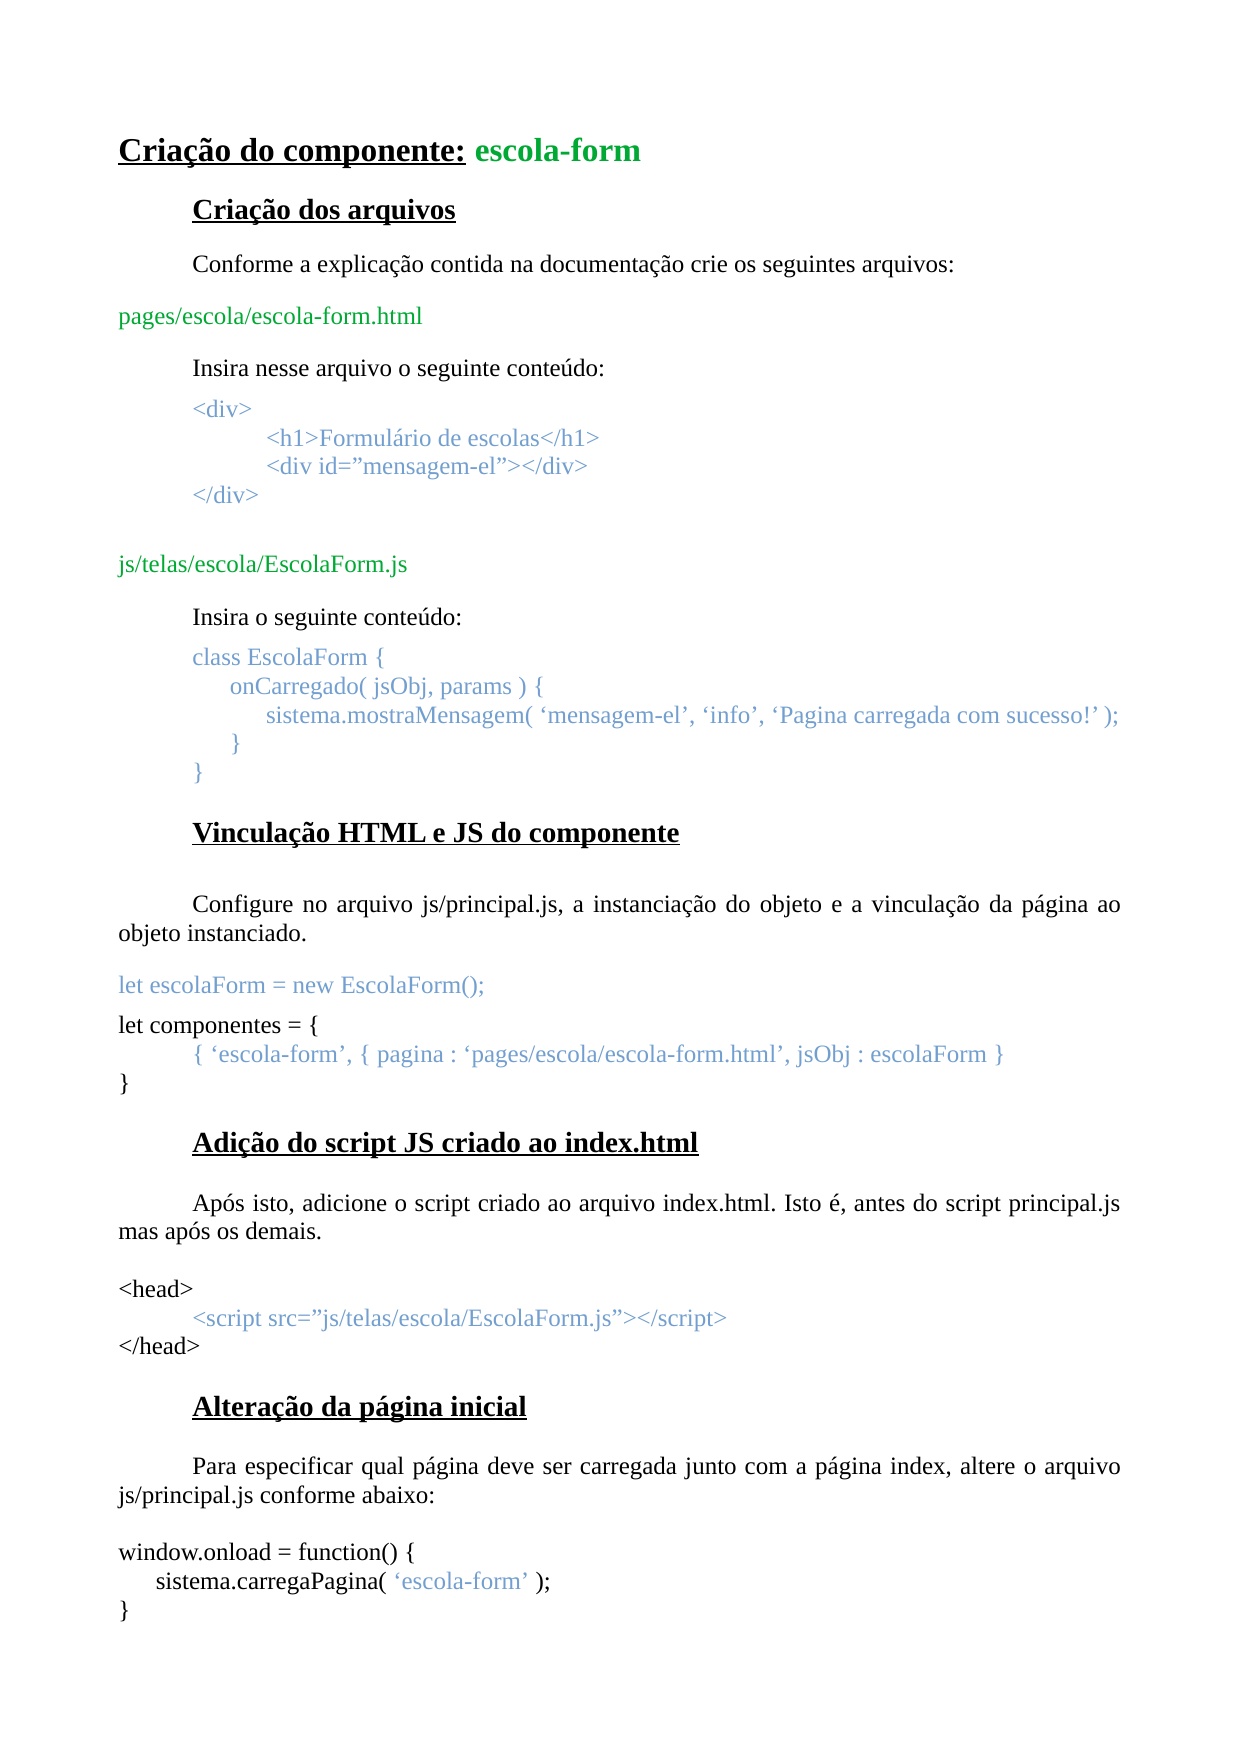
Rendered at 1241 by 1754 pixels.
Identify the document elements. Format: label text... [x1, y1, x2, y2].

text Configure no arquivo js/principal.js, a instanciação do objeto e a vinculação da página ao objeto instanciado. [118, 889, 1122, 946]
text onCarregado( jsObj, params ) { [192, 671, 1122, 700]
text Para especificar qual página deve ser carregada junto com a página index, altere o arquivo js/principal.js conforme abaixo: [118, 1451, 1122, 1509]
text <h1>Formulário de escolas</h1> [192, 423, 1122, 451]
text } [192, 757, 1122, 786]
text Vinculação HTML e JS do componente [192, 815, 1122, 848]
text Conforme a explicação contida na documentação crie os seguintes arquivos: [118, 249, 1122, 278]
text window.onload = function() { [118, 1537, 1122, 1566]
text let componentes = { [118, 1010, 1122, 1039]
text </head> [118, 1331, 1122, 1360]
text { ‘escola-form’, { pagina : ‘pages/escola/escola-form.html’, jsObj : escolaForm } [118, 1039, 1122, 1068]
text class EscolaForm { [192, 642, 1122, 671]
text <head> [118, 1274, 1122, 1303]
text <script src=”js/telas/escola/EscolaForm.js”></script> [118, 1303, 1122, 1331]
text js/telas/escola/EscolaForm.js [118, 549, 1122, 578]
text Adição do script JS criado ao index.html [118, 1125, 1122, 1159]
text Insira o seguinte conteúdo: [118, 602, 1122, 631]
text Alteração da página inicial [118, 1389, 1122, 1422]
text <div> [192, 394, 1122, 423]
text sistema.carregaPagina( ‘escola-form’ ); [118, 1566, 1122, 1595]
text <div id=”mensagem-el”></div> [192, 451, 1122, 480]
text </div> [192, 480, 1122, 509]
text let escolaForm = new EscolaForm(); [118, 970, 1122, 999]
text } [192, 728, 1122, 757]
text sistema.mostraMensagem( ‘mensagem-el’, ‘info’, ‘Pagina carregada com sucesso!’ ); [192, 700, 1122, 728]
text Após isto, adicione o script criado ao arquivo index.html. Isto é, antes do script principal.js mas após os demais. [118, 1188, 1122, 1245]
text pages/escola/escola-form.html [118, 301, 1122, 330]
text Criação dos arquivos [118, 192, 1122, 225]
text Criação do componente: escola-form [118, 130, 1122, 168]
text } [118, 1595, 1122, 1624]
text } [118, 1068, 1122, 1097]
text Insira nesse arquivo o seguinte conteúdo: [192, 353, 1122, 382]
